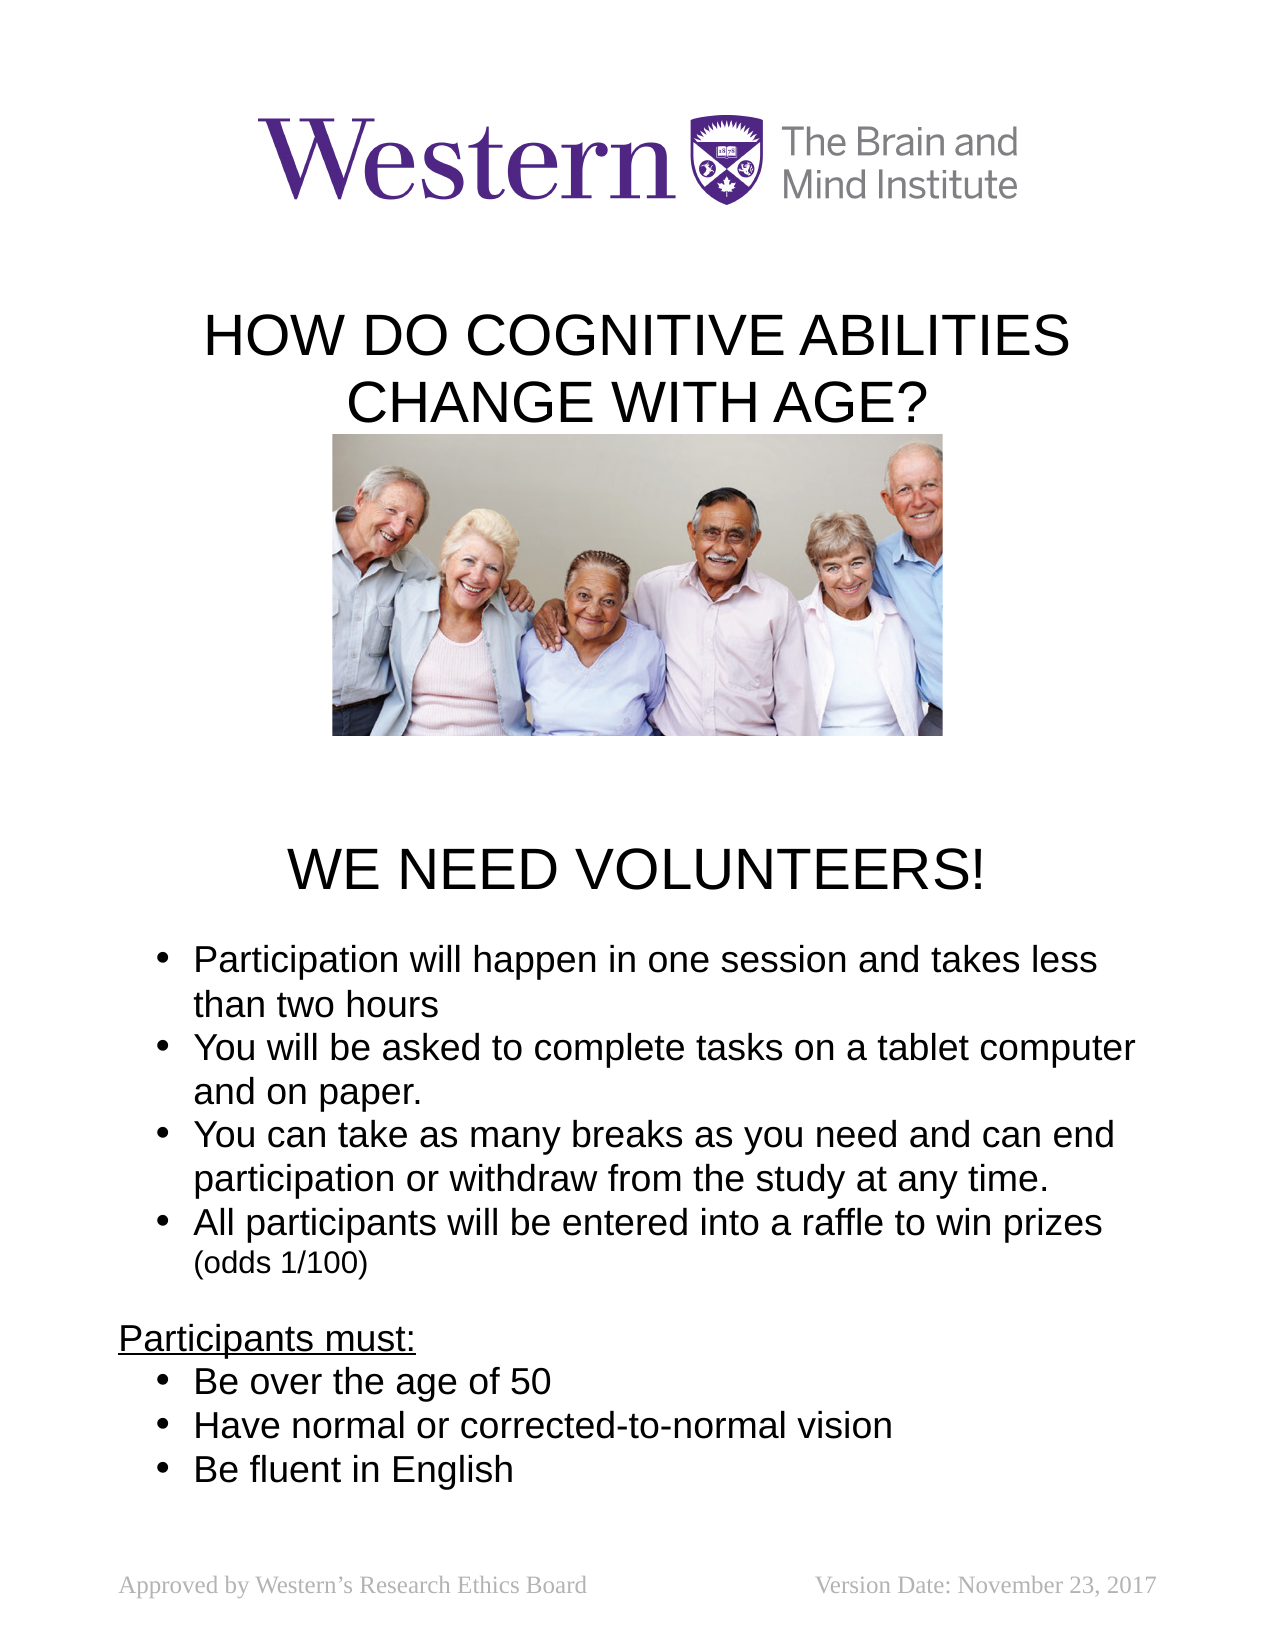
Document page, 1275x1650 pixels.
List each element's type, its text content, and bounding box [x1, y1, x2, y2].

list You will be asked to complete tasks on a tablet computer and on paper. [156, 1025, 1157, 1112]
list Be fluent in English [156, 1447, 1157, 1492]
text WE NEED VOLUNTEERS! [118, 834, 1157, 902]
text HOW DO COGNITIVE ABILITIES CHANGE WITH AGE? [118, 300, 1157, 434]
picture [332, 434, 943, 736]
list Participation will happen in one session and takes less than two hours [156, 937, 1157, 1025]
list Have normal or corrected-to-normal vision [156, 1403, 1157, 1447]
list Be over the age of 50 [156, 1359, 1157, 1403]
picture [258, 115, 1017, 205]
list All participants will be entered into a raffle to win prizes (odds 1/100) [156, 1200, 1157, 1280]
list You can take as many breaks as you need and can end participation or withdraw from the study at any time. [156, 1112, 1157, 1200]
text Participants must: [118, 1316, 1157, 1359]
